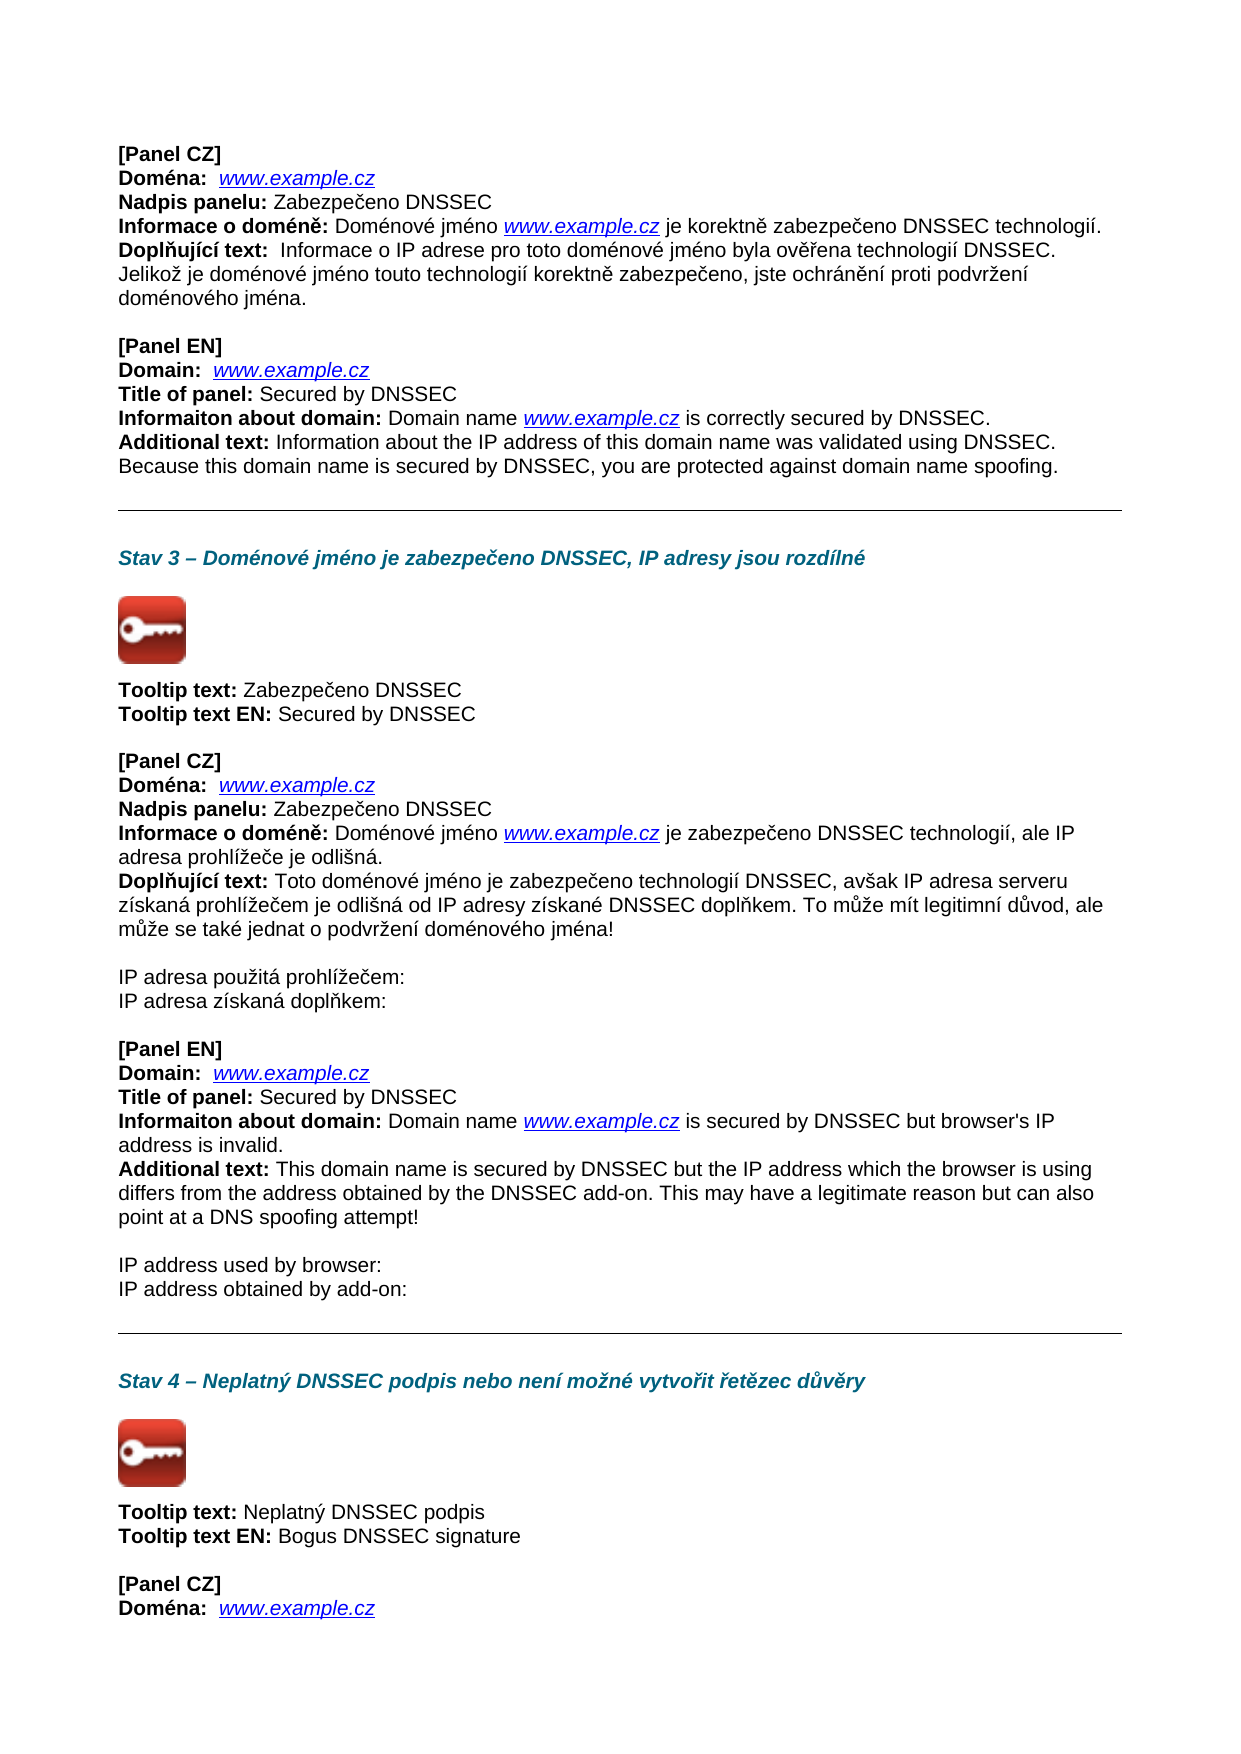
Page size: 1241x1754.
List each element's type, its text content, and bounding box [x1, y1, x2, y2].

text Informaiton about domain: Domain name www.example.cz is correctly secured by DNSSEC. [118, 406, 1122, 429]
text Domain: www.example.cz [118, 1061, 1122, 1085]
text Nadpis panelu: Zabezpečeno DNSSEC [118, 797, 1122, 821]
text Tooltip text: Zabezpečeno DNSSEC [118, 677, 1122, 701]
text Informaiton about domain: Domain name www.example.cz is secured by DNSSEC but browser's IP address is invalid. [118, 1109, 1122, 1157]
text [Panel EN] [118, 1037, 1122, 1061]
text Title of panel: Secured by DNSSEC [118, 1085, 1122, 1109]
text Informace o doméně: Doménové jméno www.example.cz je zabezpečeno DNSSEC technologií, ale IP adresa prohlížeče je odlišná. [118, 821, 1122, 869]
text Informace o doméně: Doménové jméno www.example.cz je korektně zabezpečeno DNSSEC technologií. [118, 214, 1122, 238]
text IP adresa získaná doplňkem: [118, 989, 1122, 1013]
text IP adresa použitá prohlížečem: [118, 965, 1122, 989]
text Doména: www.example.cz [118, 773, 1122, 797]
text Stav 4 – Neplatný DNSSEC podpis nebo není možné vytvořit řetězec důvěry [118, 1369, 1122, 1393]
text Stav 3 – Doménové jméno je zabezpečeno DNSSEC, IP adresy jsou rozdílné [118, 546, 1122, 570]
text Doplňující text: Informace o IP adrese pro toto doménové jméno byla ověřena technologií DNSSEC. Jelikož je doménové jméno touto technologií korektně zabezpečeno, jste ochránění proti podvržení doménového jména. [118, 238, 1122, 310]
text Additional text: This domain name is secured by DNSSEC but the IP address which the browser is using differs from the address obtained by the DNSSEC add-on. This may have a legitimate reason but can also point at a DNS spoofing attempt! [118, 1157, 1122, 1228]
text Tooltip text EN: Secured by DNSSEC [118, 701, 1122, 725]
text IP address obtained by add-on: [118, 1276, 1122, 1300]
text Doplňující text: Toto doménové jméno je zabezpečeno technologií DNSSEC, avšak IP adresa serveru získaná prohlížečem je odlišná od IP adresy získané DNSSEC doplňkem. To může mít legitimní důvod, ale může se také jednat o podvržení doménového jména! [118, 869, 1122, 941]
text [Panel CZ] [118, 142, 1122, 166]
text IP address used by browser: [118, 1252, 1122, 1276]
text Tooltip text EN: Bogus DNSSEC signature [118, 1524, 1122, 1548]
text Nadpis panelu: Zabezpečeno DNSSEC [118, 190, 1122, 214]
text [Panel EN] [118, 334, 1122, 358]
text [Panel CZ] [118, 749, 1122, 773]
text Doména: www.example.cz [118, 166, 1122, 190]
picture [118, 1419, 186, 1487]
text Title of panel: Secured by DNSSEC [118, 382, 1122, 406]
picture [118, 596, 186, 664]
text Doména: www.example.cz [118, 1596, 1122, 1620]
text Additional text: Information about the IP address of this domain name was validated using DNSSEC. Because this domain name is secured by DNSSEC, you are protected against domain name spoofing. [118, 429, 1122, 477]
text Tooltip text: Neplatný DNSSEC podpis [118, 1500, 1122, 1524]
text Domain: www.example.cz [118, 358, 1122, 382]
text [Panel CZ] [118, 1572, 1122, 1596]
